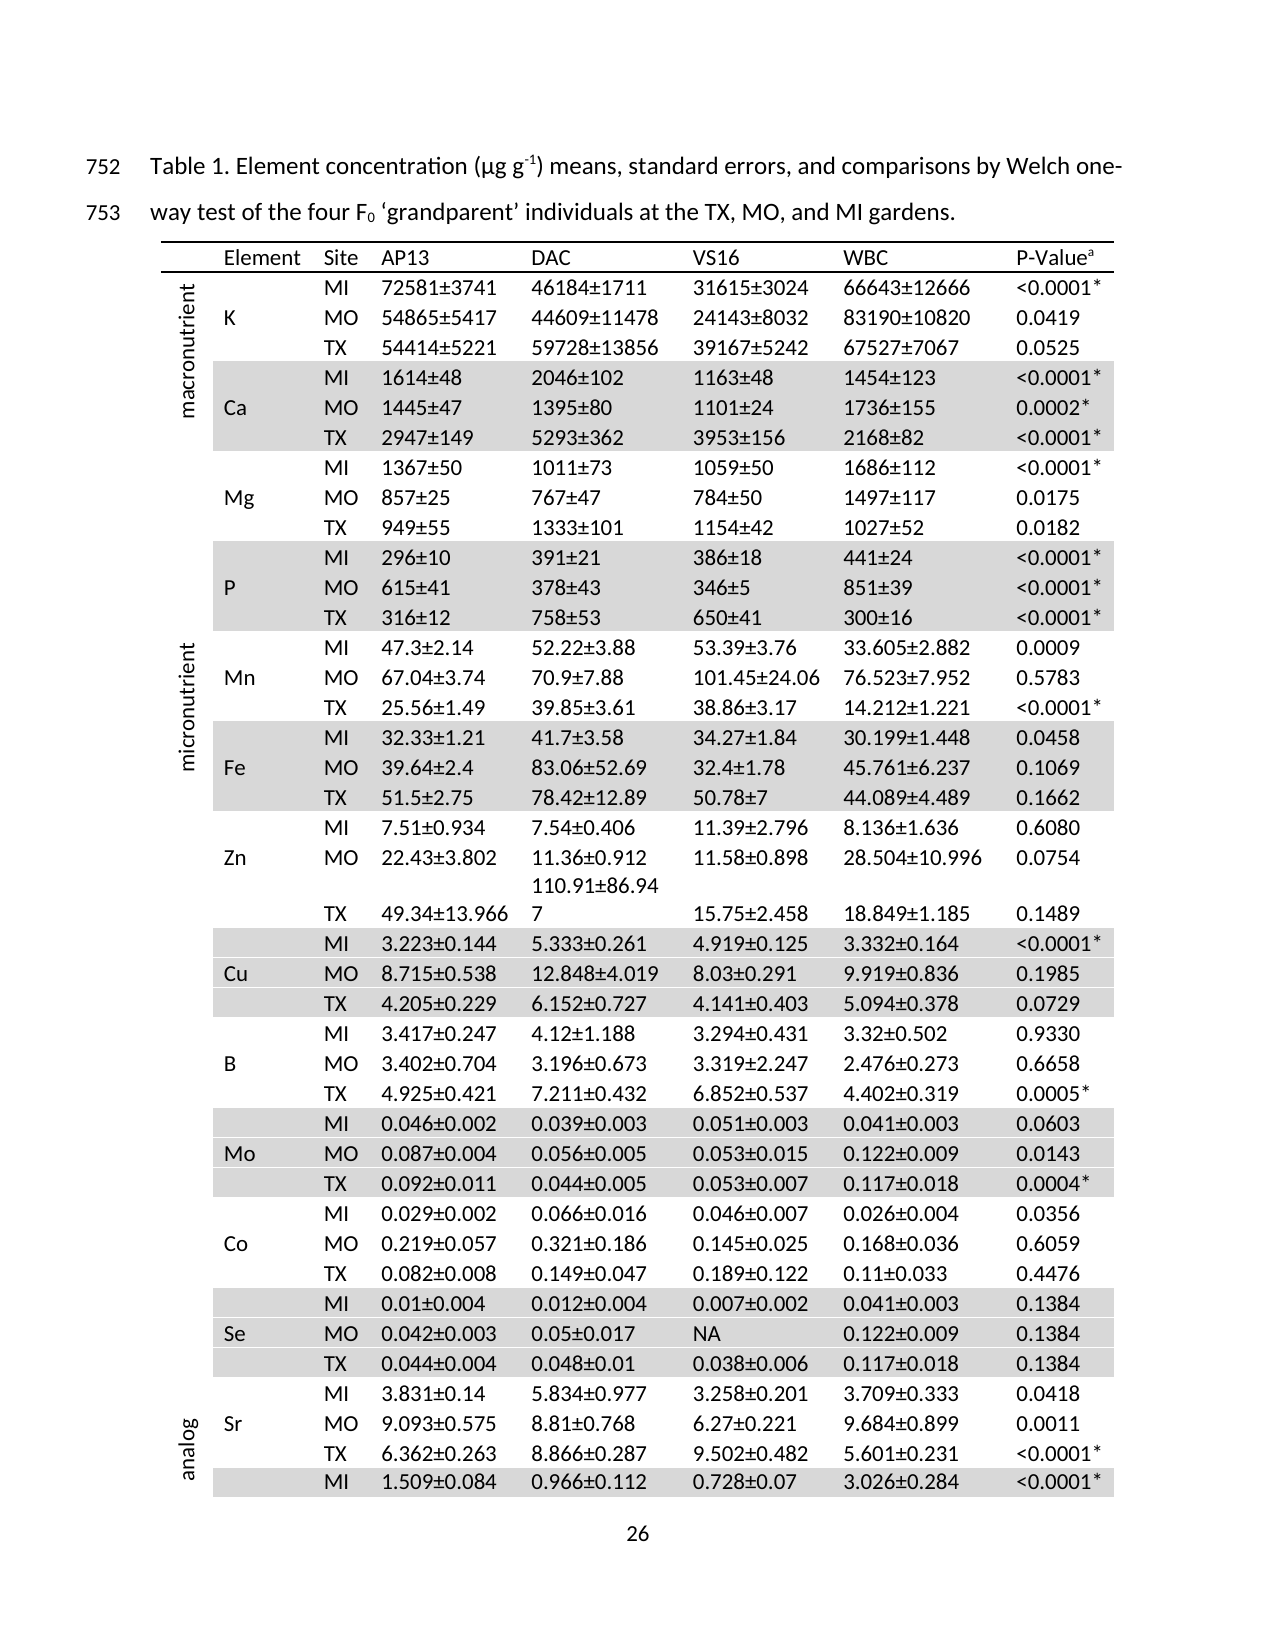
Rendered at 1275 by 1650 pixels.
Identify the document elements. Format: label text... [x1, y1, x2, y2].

table_cell 8.136±1.636 [832, 811, 1005, 841]
table_cell 0.092±0.011 [370, 1168, 520, 1197]
table_cell 51.5±2.75 [370, 781, 520, 811]
table_cell 0.0419 [1005, 301, 1114, 331]
table_cell 8.03±0.291 [681, 958, 832, 987]
table_cell 0.046±0.007 [681, 1198, 832, 1227]
table_cell 0.053±0.015 [681, 1138, 832, 1167]
table_cell 0.0458 [1005, 721, 1114, 751]
table_cell MO [312, 958, 370, 987]
table_cell MO [312, 841, 370, 871]
table_cell MO [312, 1228, 370, 1257]
table_cell TX [312, 1348, 370, 1377]
table_header VS16 [681, 243, 832, 271]
table_cell 767±47 [520, 481, 681, 511]
table_cell 0.0143 [1005, 1138, 1114, 1167]
table_cell <0.0001* [1005, 1468, 1114, 1497]
table_cell MI [312, 1108, 370, 1137]
table_cell [213, 511, 312, 541]
table_cell 5.601±0.231 [832, 1438, 1005, 1467]
table_cell 59728±13856 [520, 331, 681, 361]
table_cell 0.039±0.003 [520, 1108, 681, 1137]
table_cell 0.041±0.003 [832, 1288, 1005, 1317]
table_cell 39.64±2.4 [370, 751, 520, 781]
table_cell MI [312, 928, 370, 957]
table_cell [213, 331, 312, 361]
table_cell MI [312, 451, 370, 481]
table_cell MO [312, 481, 370, 511]
table_cell Mo [213, 1138, 312, 1167]
table_cell 15.75±2.458 [681, 871, 832, 927]
table_cell MO [312, 751, 370, 781]
table_cell 0.145±0.025 [681, 1228, 832, 1257]
table_cell 1154±42 [681, 511, 832, 541]
table_cell <0.0001* [1005, 361, 1114, 391]
table_cell MI [312, 541, 370, 571]
table_cell 5.834±0.977 [520, 1378, 681, 1407]
table_cell 0.029±0.002 [370, 1198, 520, 1227]
table_cell 0.0011 [1005, 1408, 1114, 1437]
table_cell 14.212±1.221 [832, 691, 1005, 721]
table_cell [213, 1468, 312, 1497]
table_cell [213, 451, 312, 481]
table_cell 5.094±0.378 [832, 988, 1005, 1017]
table_cell 0.0175 [1005, 481, 1114, 511]
table_cell [213, 988, 312, 1017]
table_cell TX [312, 511, 370, 541]
table_cell 3.402±0.704 [370, 1048, 520, 1077]
table_cell [213, 928, 312, 957]
table_cell 0.046±0.002 [370, 1108, 520, 1137]
table_cell 6.27±0.221 [681, 1408, 832, 1437]
table_cell 4.925±0.421 [370, 1078, 520, 1107]
table_cell 32.33±1.21 [370, 721, 520, 751]
table_cell 101.45±24.06 [681, 661, 832, 691]
table_cell 1367±50 [370, 451, 520, 481]
table_cell 0.11±0.033 [832, 1258, 1005, 1287]
table_cell 346±5 [681, 571, 832, 601]
table_cell 0.122±0.009 [832, 1138, 1005, 1167]
table_cell 8.715±0.538 [370, 958, 520, 987]
table_cell 0.0525 [1005, 331, 1114, 361]
table_header AP13 [370, 243, 520, 271]
table_cell 0.05±0.017 [520, 1318, 681, 1347]
table_cell 33.605±2.882 [832, 631, 1005, 661]
table_cell 851±39 [832, 571, 1005, 601]
table_cell 67.04±3.74 [370, 661, 520, 691]
table_cell 25.56±1.49 [370, 691, 520, 721]
table_cell 3.026±0.284 [832, 1468, 1005, 1497]
table_cell 0.01±0.004 [370, 1288, 520, 1317]
table_cell micronutrient [161, 631, 212, 1407]
table_cell TX [312, 1078, 370, 1107]
table_cell 0.0754 [1005, 841, 1114, 871]
table_cell Mn [213, 661, 312, 691]
table_cell 3.417±0.247 [370, 1018, 520, 1047]
table_cell 39.85±3.61 [520, 691, 681, 721]
table_cell 31615±3024 [681, 273, 832, 301]
table_cell 0.0729 [1005, 988, 1114, 1017]
table_cell 78.42±12.89 [520, 781, 681, 811]
table_cell <0.0001* [1005, 541, 1114, 571]
table_cell 0.042±0.003 [370, 1318, 520, 1347]
table_cell 54865±5417 [370, 301, 520, 331]
table_cell Mg [213, 481, 312, 511]
table_cell 0.056±0.005 [520, 1138, 681, 1167]
table_cell 2.476±0.273 [832, 1048, 1005, 1077]
table_cell 784±50 [681, 481, 832, 511]
table_cell 0.1384 [1005, 1348, 1114, 1377]
table_cell 1395±80 [520, 391, 681, 421]
table_cell [213, 1378, 312, 1407]
table_cell 54414±5221 [370, 331, 520, 361]
table_cell 83.06±52.69 [520, 751, 681, 781]
table_cell Cu [213, 958, 312, 987]
table_header Site [312, 243, 370, 271]
table_cell 1333±101 [520, 511, 681, 541]
table_cell 758±53 [520, 601, 681, 631]
table_cell 0.117±0.018 [832, 1348, 1005, 1377]
table_cell 0.0002* [1005, 391, 1114, 421]
table_cell 22.43±3.802 [370, 841, 520, 871]
table_cell <0.0001* [1005, 601, 1114, 631]
table_cell Fe [213, 751, 312, 781]
table_cell 0.0603 [1005, 1108, 1114, 1137]
table_cell 0.0009 [1005, 631, 1114, 661]
table_cell Se [213, 1318, 312, 1347]
table_cell [213, 1018, 312, 1047]
table_cell <0.0001* [1005, 1438, 1114, 1467]
table_cell 11.39±2.796 [681, 811, 832, 841]
table_cell 9.684±0.899 [832, 1408, 1005, 1437]
table_cell [213, 541, 312, 571]
table_cell MI [312, 811, 370, 841]
table_cell 0.053±0.007 [681, 1168, 832, 1197]
table_cell 0.026±0.004 [832, 1198, 1005, 1227]
table_cell MI [312, 631, 370, 661]
table_cell Co [213, 1228, 312, 1257]
table_cell 0.6658 [1005, 1048, 1114, 1077]
table_cell MI [312, 1198, 370, 1227]
table_cell 0.6080 [1005, 811, 1114, 841]
table_cell MO [312, 571, 370, 601]
table_cell 70.9±7.88 [520, 661, 681, 691]
table_cell 4.205±0.229 [370, 988, 520, 1017]
table_cell 1454±123 [832, 361, 1005, 391]
table_cell [213, 361, 312, 391]
table_cell MO [312, 661, 370, 691]
table_cell 0.6059 [1005, 1228, 1114, 1257]
table_cell 0.1985 [1005, 958, 1114, 987]
table_cell 32.4±1.78 [681, 751, 832, 781]
table_cell Ca [213, 391, 312, 421]
table_cell 0.321±0.186 [520, 1228, 681, 1257]
table_cell TX [312, 421, 370, 451]
table_cell MI [312, 1288, 370, 1317]
table_cell 44609±11478 [520, 301, 681, 331]
table_cell 9.502±0.482 [681, 1438, 832, 1467]
table_cell 3.258±0.201 [681, 1378, 832, 1407]
table_cell 9.093±0.575 [370, 1408, 520, 1437]
table_header Element [213, 243, 312, 271]
table_cell 11.58±0.898 [681, 841, 832, 871]
table_cell 6.152±0.727 [520, 988, 681, 1017]
table_cell 49.34±13.966 [370, 871, 520, 927]
table_cell 378±43 [520, 571, 681, 601]
table_cell MO [312, 1408, 370, 1437]
table_cell 9.919±0.836 [832, 958, 1005, 987]
table_cell 0.168±0.036 [832, 1228, 1005, 1257]
table_cell 0.189±0.122 [681, 1258, 832, 1287]
table_cell 3.223±0.144 [370, 928, 520, 957]
table_cell TX [312, 871, 370, 927]
table_cell 0.066±0.016 [520, 1198, 681, 1227]
table_cell NA [681, 1318, 832, 1347]
table_cell 3.709±0.333 [832, 1378, 1005, 1407]
table_cell 3.32±0.502 [832, 1018, 1005, 1047]
table_cell 7.51±0.934 [370, 811, 520, 841]
table_cell 0.4476 [1005, 1258, 1114, 1287]
table_cell macronutrient [161, 273, 212, 631]
table_cell 650±41 [681, 601, 832, 631]
table_cell 0.117±0.018 [832, 1168, 1005, 1197]
table_cell 5293±362 [520, 421, 681, 451]
table_cell TX [312, 781, 370, 811]
table_cell 3953±156 [681, 421, 832, 451]
table_cell 0.122±0.009 [832, 1318, 1005, 1347]
table_cell Zn [213, 841, 312, 871]
table_cell [213, 691, 312, 721]
table_cell [213, 1108, 312, 1137]
table_cell 8.866±0.287 [520, 1438, 681, 1467]
table_cell 1614±48 [370, 361, 520, 391]
table_cell MO [312, 1138, 370, 1167]
table_cell 391±21 [520, 541, 681, 571]
table_cell 0.0004* [1005, 1168, 1114, 1197]
table_cell MI [312, 1468, 370, 1497]
table_cell 3.196±0.673 [520, 1048, 681, 1077]
table_cell 300±16 [832, 601, 1005, 631]
table_cell 6.362±0.263 [370, 1438, 520, 1467]
table_cell 0.149±0.047 [520, 1258, 681, 1287]
table_cell MI [312, 361, 370, 391]
table_cell <0.0001* [1005, 571, 1114, 601]
table_cell 1736±155 [832, 391, 1005, 421]
table_cell 0.044±0.005 [520, 1168, 681, 1197]
table_cell 83190±10820 [832, 301, 1005, 331]
table_cell 1.509±0.084 [370, 1468, 520, 1497]
table_cell 38.86±3.17 [681, 691, 832, 721]
table_cell [213, 721, 312, 751]
table_cell 0.219±0.057 [370, 1228, 520, 1257]
table_cell 1011±73 [520, 451, 681, 481]
table_cell 0.0418 [1005, 1378, 1114, 1407]
table_cell 1686±112 [832, 451, 1005, 481]
table_cell 66643±12666 [832, 273, 1005, 301]
table_cell 0.012±0.004 [520, 1288, 681, 1317]
table_cell 0.728±0.07 [681, 1468, 832, 1497]
table_cell TX [312, 1438, 370, 1467]
table_cell [213, 811, 312, 841]
table_cell 46184±1711 [520, 273, 681, 301]
table_cell [213, 601, 312, 631]
table_cell 12.848±4.019 [520, 958, 681, 987]
table_cell MO [312, 1318, 370, 1347]
table_cell 5.333±0.261 [520, 928, 681, 957]
table_header WBC [832, 243, 1005, 271]
table_cell 0.038±0.006 [681, 1348, 832, 1377]
table_header [161, 243, 212, 271]
table_cell [213, 631, 312, 661]
table_cell 0.1384 [1005, 1288, 1114, 1317]
table_cell 0.966±0.112 [520, 1468, 681, 1497]
table_cell 0.1662 [1005, 781, 1114, 811]
table_cell [213, 1438, 312, 1467]
table_header DAC [520, 243, 681, 271]
table_cell 3.294±0.431 [681, 1018, 832, 1047]
table_cell 316±12 [370, 601, 520, 631]
table_cell MO [312, 391, 370, 421]
table_cell P [213, 571, 312, 601]
table_cell 52.22±3.88 [520, 631, 681, 661]
table_cell 2947±149 [370, 421, 520, 451]
table_cell 386±18 [681, 541, 832, 571]
table_cell 11.36±0.912 [520, 841, 681, 871]
table_cell 0.0182 [1005, 511, 1114, 541]
table_cell <0.0001* [1005, 928, 1114, 957]
table_cell 1027±52 [832, 511, 1005, 541]
table_cell 50.78±7 [681, 781, 832, 811]
table_cell [213, 1078, 312, 1107]
table_cell 44.089±4.489 [832, 781, 1005, 811]
table_cell 39167±5242 [681, 331, 832, 361]
table_cell 3.831±0.14 [370, 1378, 520, 1407]
table_cell 4.141±0.403 [681, 988, 832, 1017]
table_cell TX [312, 331, 370, 361]
table_cell 6.852±0.537 [681, 1078, 832, 1107]
table_cell TX [312, 1168, 370, 1197]
table_cell 615±41 [370, 571, 520, 601]
table_cell 1101±24 [681, 391, 832, 421]
table_cell 0.041±0.003 [832, 1108, 1005, 1137]
table_cell MI [312, 1018, 370, 1047]
table_cell 1163±48 [681, 361, 832, 391]
table_cell MO [312, 1048, 370, 1077]
table_cell 47.3±2.14 [370, 631, 520, 661]
table_cell 0.051±0.003 [681, 1108, 832, 1137]
table_cell 1445±47 [370, 391, 520, 421]
table_cell 2168±82 [832, 421, 1005, 451]
table_cell 67527±7067 [832, 331, 1005, 361]
table_cell [213, 1258, 312, 1287]
table_cell 24143±8032 [681, 301, 832, 331]
table_cell 1059±50 [681, 451, 832, 481]
table_cell 0.1489 [1005, 871, 1114, 927]
table_cell 18.849±1.185 [832, 871, 1005, 927]
table_header P-Valuea [1005, 243, 1114, 271]
table_cell <0.0001* [1005, 421, 1114, 451]
table_cell 34.27±1.84 [681, 721, 832, 751]
table_cell 4.12±1.188 [520, 1018, 681, 1047]
table_cell 72581±3741 [370, 273, 520, 301]
table_cell 296±10 [370, 541, 520, 571]
table_cell TX [312, 1258, 370, 1287]
table_cell <0.0001* [1005, 691, 1114, 721]
table_cell 7.211±0.432 [520, 1078, 681, 1107]
table_cell B [213, 1048, 312, 1077]
table_cell [213, 781, 312, 811]
table_cell [213, 1198, 312, 1227]
table_cell TX [312, 988, 370, 1017]
table_cell 110.91±86.947 [520, 871, 681, 927]
table_cell MO [312, 301, 370, 331]
table_cell Sr [213, 1408, 312, 1437]
table_cell <0.0001* [1005, 273, 1114, 301]
table_cell MI [312, 721, 370, 751]
table_cell 7.54±0.406 [520, 811, 681, 841]
table_cell 4.402±0.319 [832, 1078, 1005, 1107]
table_cell [213, 1288, 312, 1317]
table_cell 0.007±0.002 [681, 1288, 832, 1317]
table_cell 3.332±0.164 [832, 928, 1005, 957]
table_cell 0.5783 [1005, 661, 1114, 691]
table_cell 8.81±0.768 [520, 1408, 681, 1437]
table_cell 0.048±0.01 [520, 1348, 681, 1377]
table_cell <0.0001* [1005, 451, 1114, 481]
table_cell 0.087±0.004 [370, 1138, 520, 1167]
table_cell 30.199±1.448 [832, 721, 1005, 751]
table_cell 41.7±3.58 [520, 721, 681, 751]
table_cell 2046±102 [520, 361, 681, 391]
table_cell 949±55 [370, 511, 520, 541]
table_cell [213, 1348, 312, 1377]
table_cell 0.9330 [1005, 1018, 1114, 1047]
table_cell analog [161, 1408, 212, 1497]
table_cell K [213, 301, 312, 331]
table_cell 0.0356 [1005, 1198, 1114, 1227]
table_cell MI [312, 1378, 370, 1407]
table_cell [213, 421, 312, 451]
table_cell MI [312, 273, 370, 301]
table_cell 857±25 [370, 481, 520, 511]
table_cell 28.504±10.996 [832, 841, 1005, 871]
text Table 1. Element concentration (µg g-1) means, standard errors, and comparisons by Welch one-way test of the four F0 ‘grandparent’ individuals at the TX, MO, and MI gardens. [150, 150, 1125, 226]
table_cell 0.082±0.008 [370, 1258, 520, 1287]
table_cell 441±24 [832, 541, 1005, 571]
table_cell 0.044±0.004 [370, 1348, 520, 1377]
table_cell [213, 871, 312, 927]
table_cell [213, 1168, 312, 1197]
table_cell 76.523±7.952 [832, 661, 1005, 691]
table_cell 53.39±3.76 [681, 631, 832, 661]
table_cell 3.319±2.247 [681, 1048, 832, 1077]
table_cell TX [312, 601, 370, 631]
table_cell 0.1384 [1005, 1318, 1114, 1347]
table_cell 4.919±0.125 [681, 928, 832, 957]
table_cell TX [312, 691, 370, 721]
table_cell 0.0005* [1005, 1078, 1114, 1107]
table_cell [213, 273, 312, 301]
table_cell 1497±117 [832, 481, 1005, 511]
table_cell 45.761±6.237 [832, 751, 1005, 781]
table_cell 0.1069 [1005, 751, 1114, 781]
